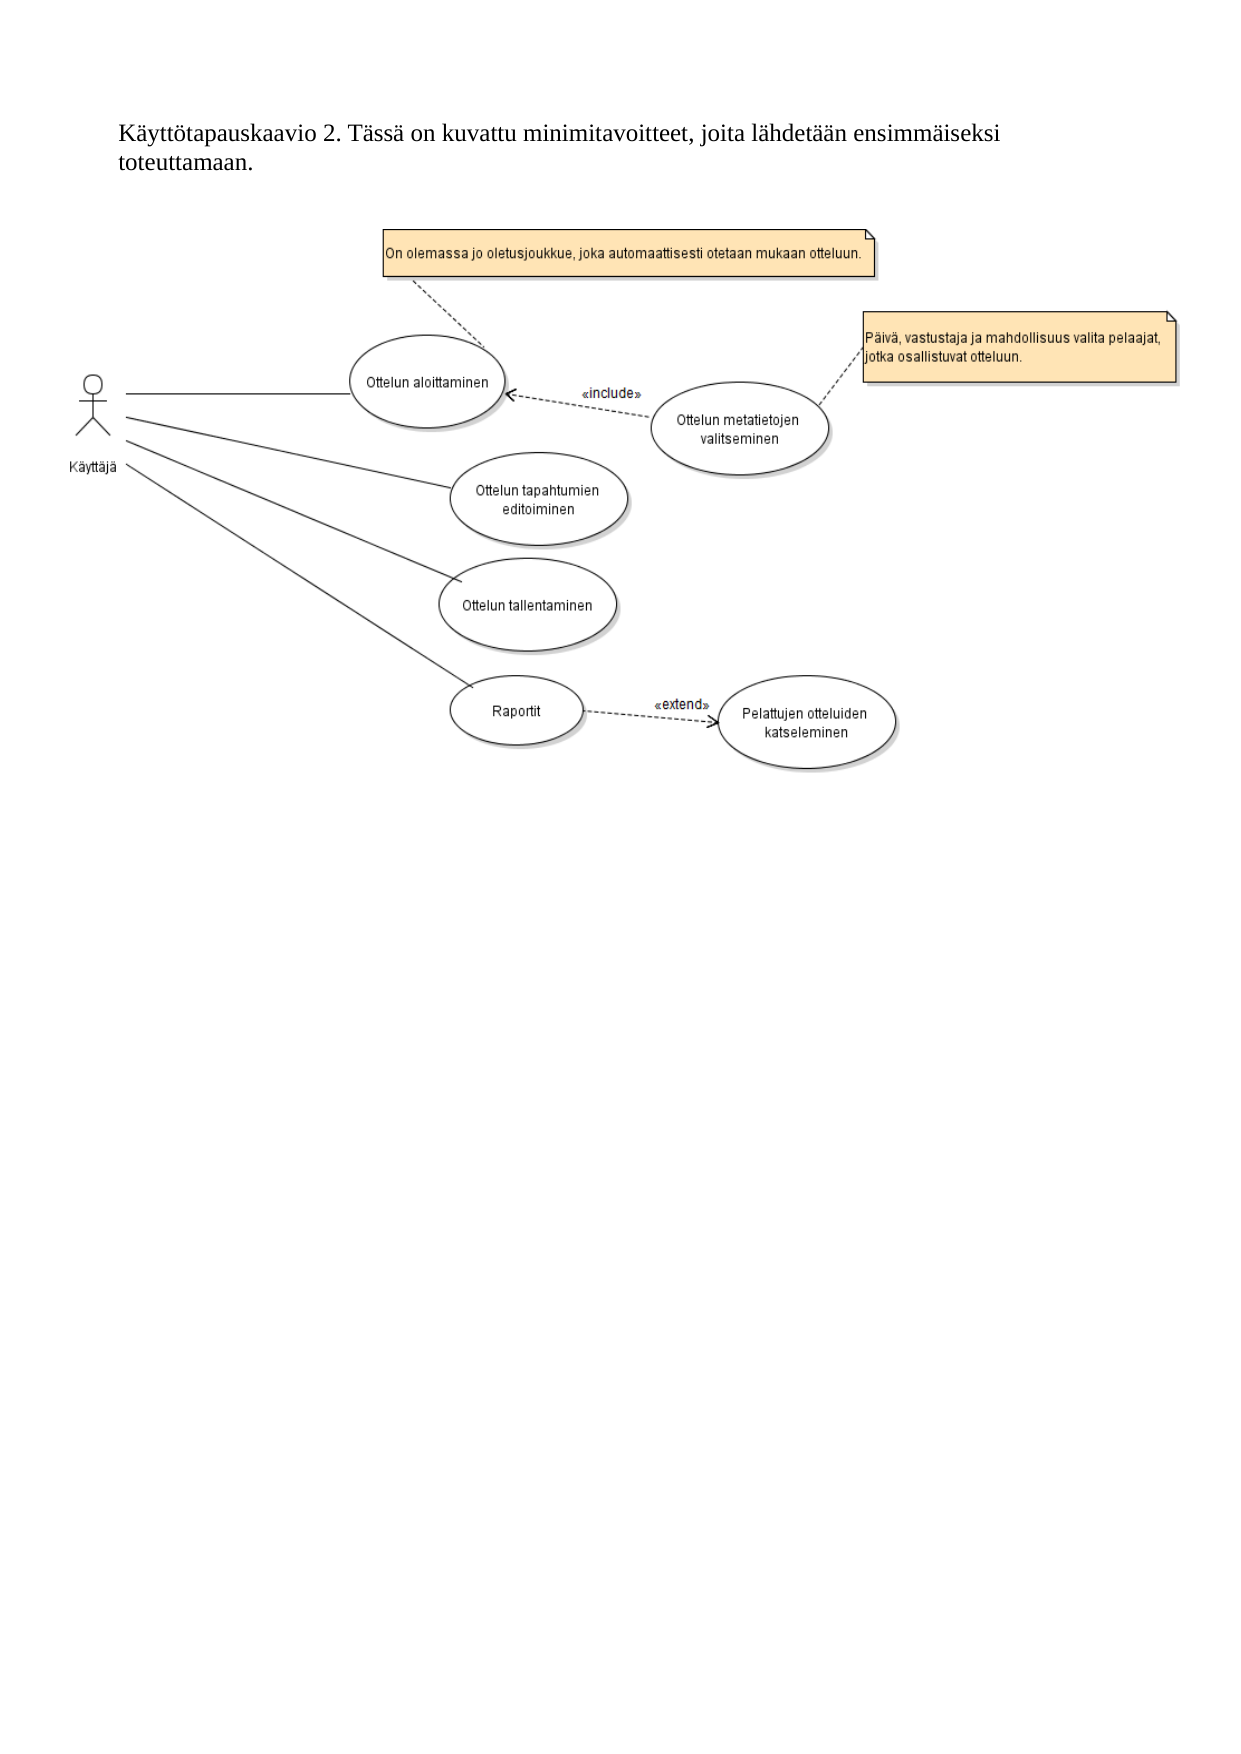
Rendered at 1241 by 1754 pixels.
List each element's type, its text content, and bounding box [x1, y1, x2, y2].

text Käyttötapauskaavio 2. Tässä on kuvattu minimitavoitteet, joita lähdetään ensimmäiseksi toteuttamaan. [118, 118, 1122, 176]
picture [59, 229, 1181, 775]
